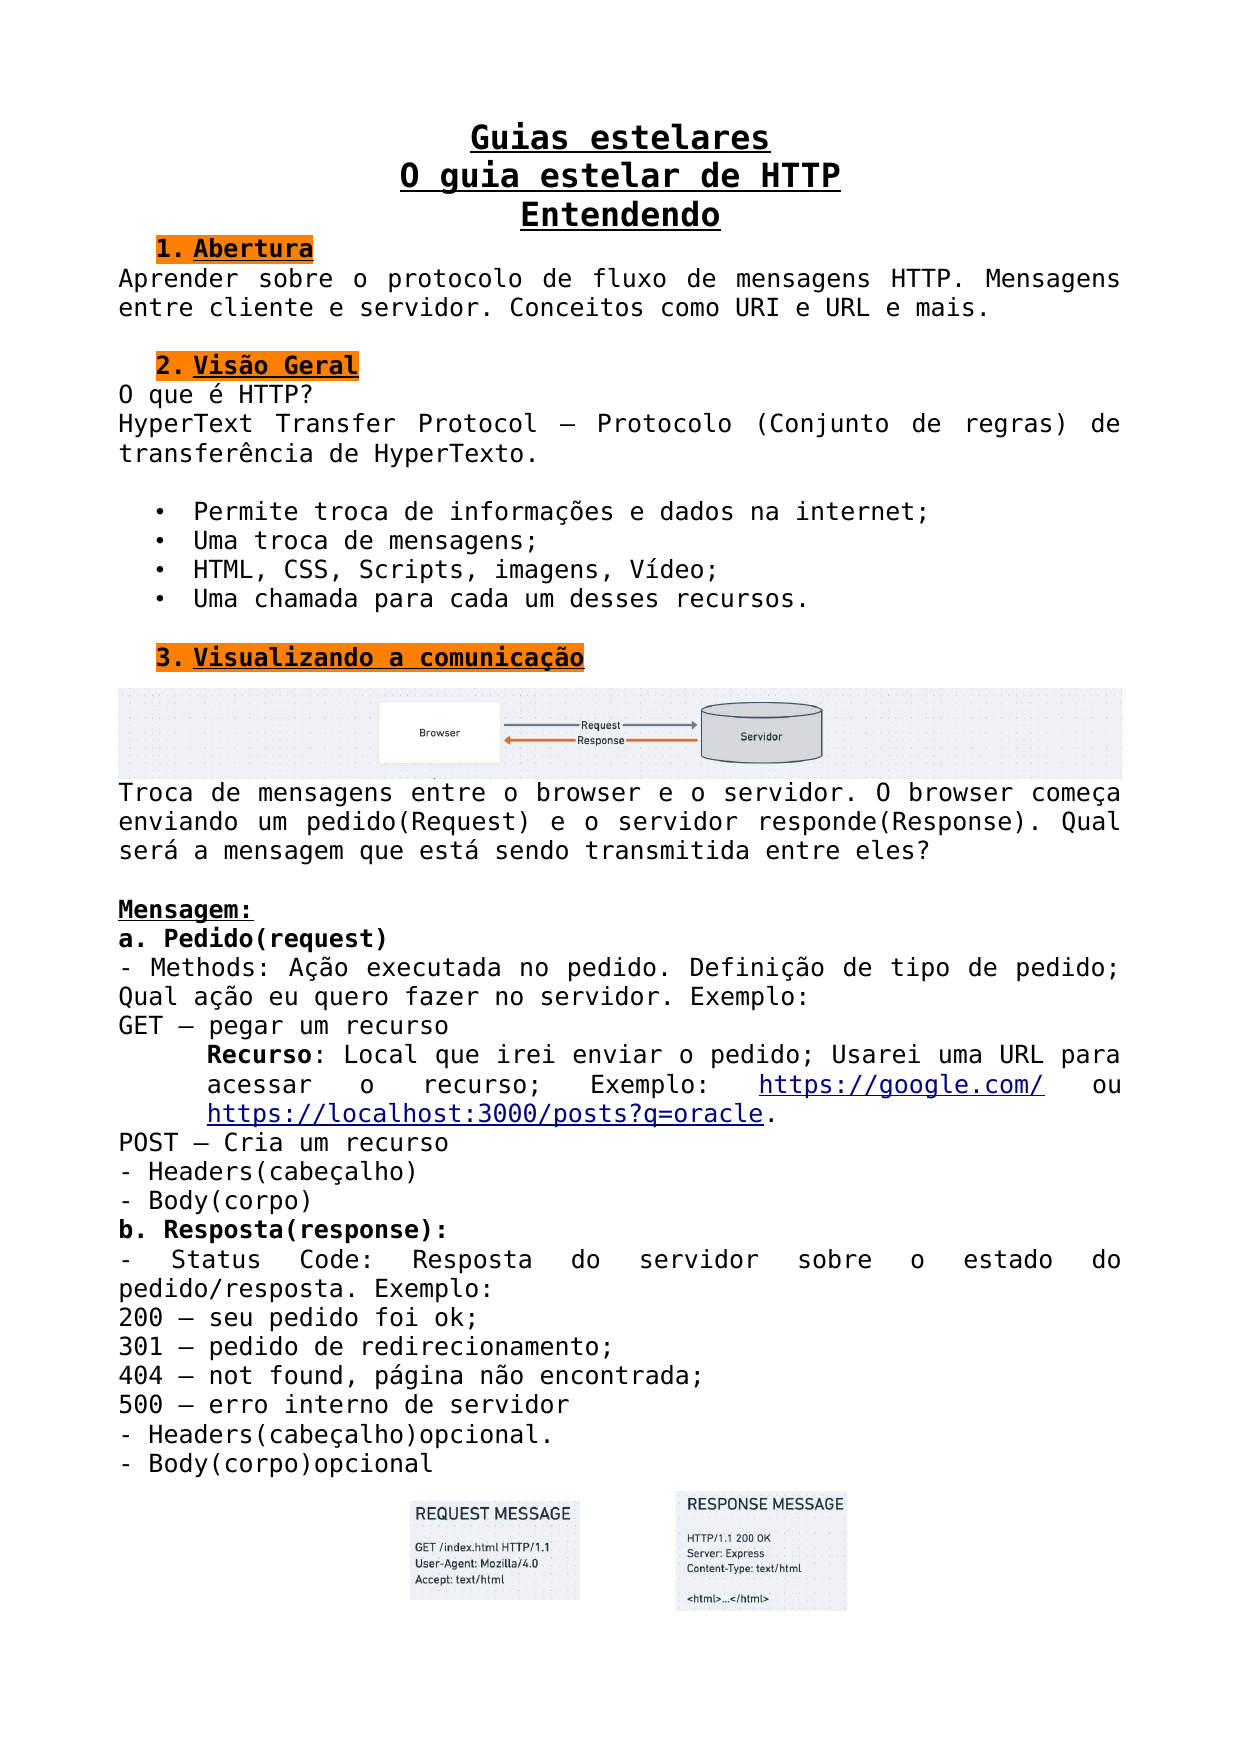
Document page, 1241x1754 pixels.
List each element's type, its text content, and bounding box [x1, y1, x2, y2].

text POST – Cria um recurso [118, 1128, 1122, 1157]
text - Body(corpo) [118, 1187, 1122, 1216]
text 500 – erro interno de servidor [118, 1391, 1122, 1420]
list HTML, CSS, Scripts, imagens, Vídeo; [156, 556, 1122, 585]
text - Headers(cabeçalho) [118, 1157, 1122, 1187]
text HyperText Transfer Protocol – Protocolo (Conjunto de regras) de transferência de HyperTexto. [118, 410, 1122, 468]
text Recurso: Local que irei enviar o pedido; Usarei uma URL para acessar o recurso; Exemplo: https://google.com/ ou https://localhost:3000/posts?q=oracle. [207, 1041, 1122, 1128]
list Uma troca de mensagens; [156, 526, 1122, 556]
list Permite troca de informações e dados na internet; [156, 497, 1122, 526]
text O guia estelar de HTTP [118, 157, 1122, 196]
text - Headers(cabeçalho)opcional. [118, 1420, 1122, 1449]
list Visualizando a comunicação [193, 643, 1122, 672]
text Guias estelares [118, 118, 1122, 157]
picture [694, 1510, 777, 1611]
text - Methods: Ação executada no pedido. Definição de tipo de pedido; Qual ação eu quero fazer no servidor. Exemplo: [118, 953, 1122, 1012]
text 200 – seu pedido foi ok; [118, 1303, 1122, 1332]
text a. Pedido(request) [118, 924, 1122, 953]
list Abertura [193, 235, 1122, 264]
text b. Resposta(response): [118, 1216, 1122, 1245]
text 404 – not found, página não encontrada; [118, 1362, 1122, 1391]
text Troca de mensagens entre o browser e o servidor. O browser começa enviando um pedido(Request) e o servidor responde(Response). Qual será a mensagem que está sendo transmitida entre eles? [118, 779, 1122, 866]
text [118, 672, 1122, 688]
text - Status Code: Resposta do servidor sobre o estado do pedido/resposta. Exemplo: [118, 1245, 1122, 1303]
text GET – pegar um recurso [118, 1012, 1122, 1041]
list Visão Geral [193, 351, 1122, 381]
list Uma chamada para cada um desses recursos. [156, 585, 1122, 614]
picture [430, 1501, 510, 1572]
text 301 – pedido de redirecionamento; [118, 1332, 1122, 1362]
text Entendendo [118, 196, 1122, 235]
text Mensagem: [118, 895, 1122, 924]
picture [118, 688, 1123, 779]
text - Body(corpo)opcional [118, 1449, 1122, 1478]
text O que é HTTP? [118, 381, 1122, 410]
text Aprender sobre o protocolo de fluxo de mensagens HTTP. Mensagens entre cliente e servidor. Conceitos como URI e URL e mais. [118, 264, 1122, 322]
